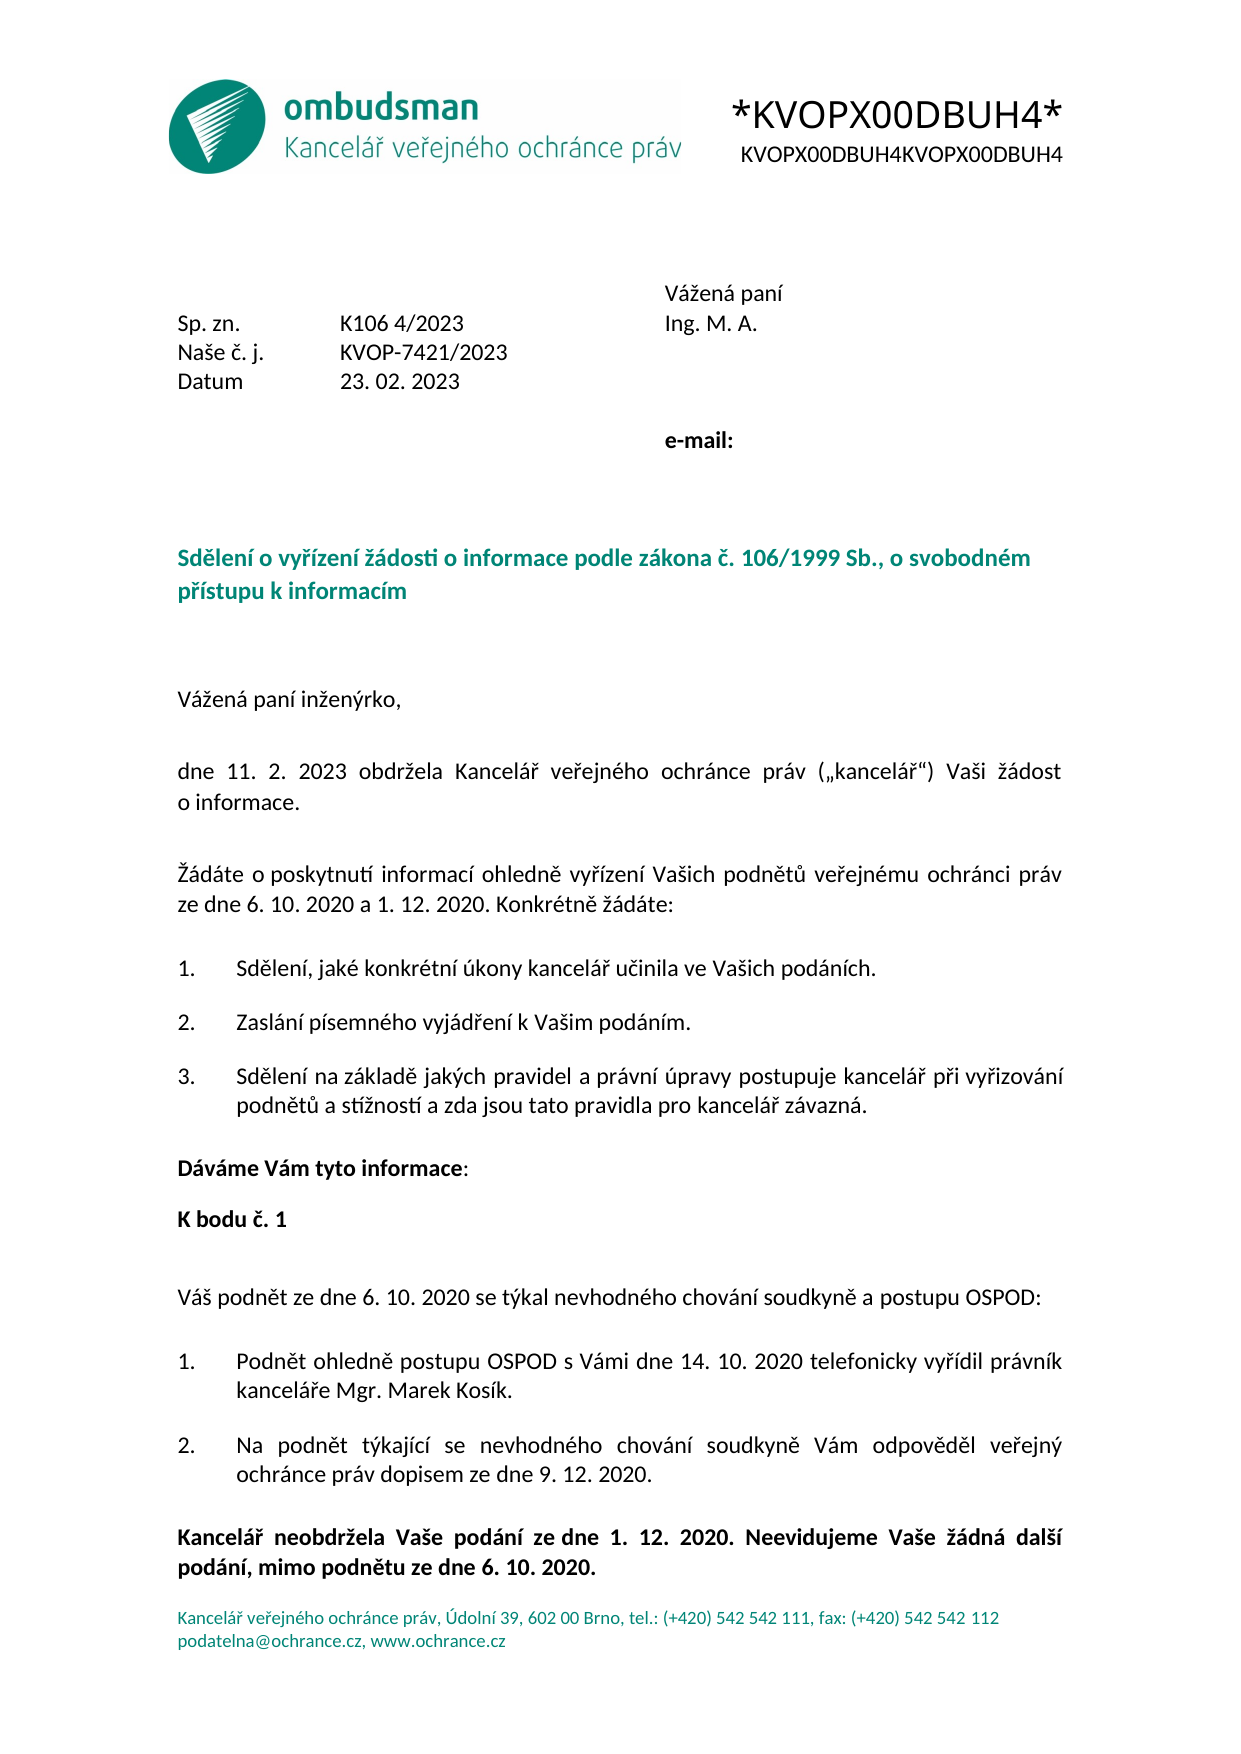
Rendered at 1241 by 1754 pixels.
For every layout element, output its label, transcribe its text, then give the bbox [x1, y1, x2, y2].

list Sdělení na základě jakých pravidel a právní úpravy postupuje kancelář při vyřizování podnětů a stížností a zda jsou tato pravidla pro kancelář závazná. [177, 1061, 1063, 1120]
table_header Vážená paní Ing. M. A. e-mail: [665, 220, 1085, 542]
text Vážená paní inženýrko, [177, 684, 1063, 713]
text dne 11. 2. 2023 obdržela Kancelář veřejného ochránce práv („kancelář“) Vaši žádost o informace. [177, 756, 1063, 816]
text Váš podnět ze dne 6. 10. 2020 se týkal nevhodného chování soudkyně a postupu OSPOD: [177, 1282, 1063, 1312]
subtitle Sdělení o vyřízení žádosti o informace podle zákona č. 106/1999 Sb., o svobodném přístupu k informacím [177, 542, 1063, 606]
text Dáváme Vám tyto informace: [177, 1153, 1063, 1182]
list Podnět ohledně postupu OSPOD s Vámi dne 14. 10. 2020 telefonicky vyřídil právník kanceláře Mgr. Marek Kosík. [177, 1346, 1063, 1405]
text Žádáte o poskytnutí informací ohledně vyřízení Vašich podnětů veřejnému ochránci práv ze dne 6. 10. 2020 a 1. 12. 2020. Konkrétně žádáte: [177, 859, 1063, 918]
list Na podnět týkající se nevhodného chování soudkyně Vám odpověděl veřejný ochránce práv dopisem ze dne 9. 12. 2020. [177, 1430, 1063, 1488]
list Sdělení, jaké konkrétní úkony kancelář učinila ve Vašich podáních. [177, 953, 1063, 982]
text Kancelář neobdržela Vaše podání ze dne 1. 12. 2020. Neevidujeme Vaše žádná další podání, mimo podnětu ze dne 6. 10. 2020. [177, 1522, 1063, 1581]
subtitle K bodu č. 1 [177, 1204, 1063, 1234]
table_header Sp. zn. Naše č. j. Datum [177, 220, 340, 542]
table_header K106 4/2023 KVOP-7421/2023 23. 02. 2023 [340, 220, 664, 542]
list Zaslání písemného vyjádření k Vašim podáním. [177, 1007, 1063, 1036]
